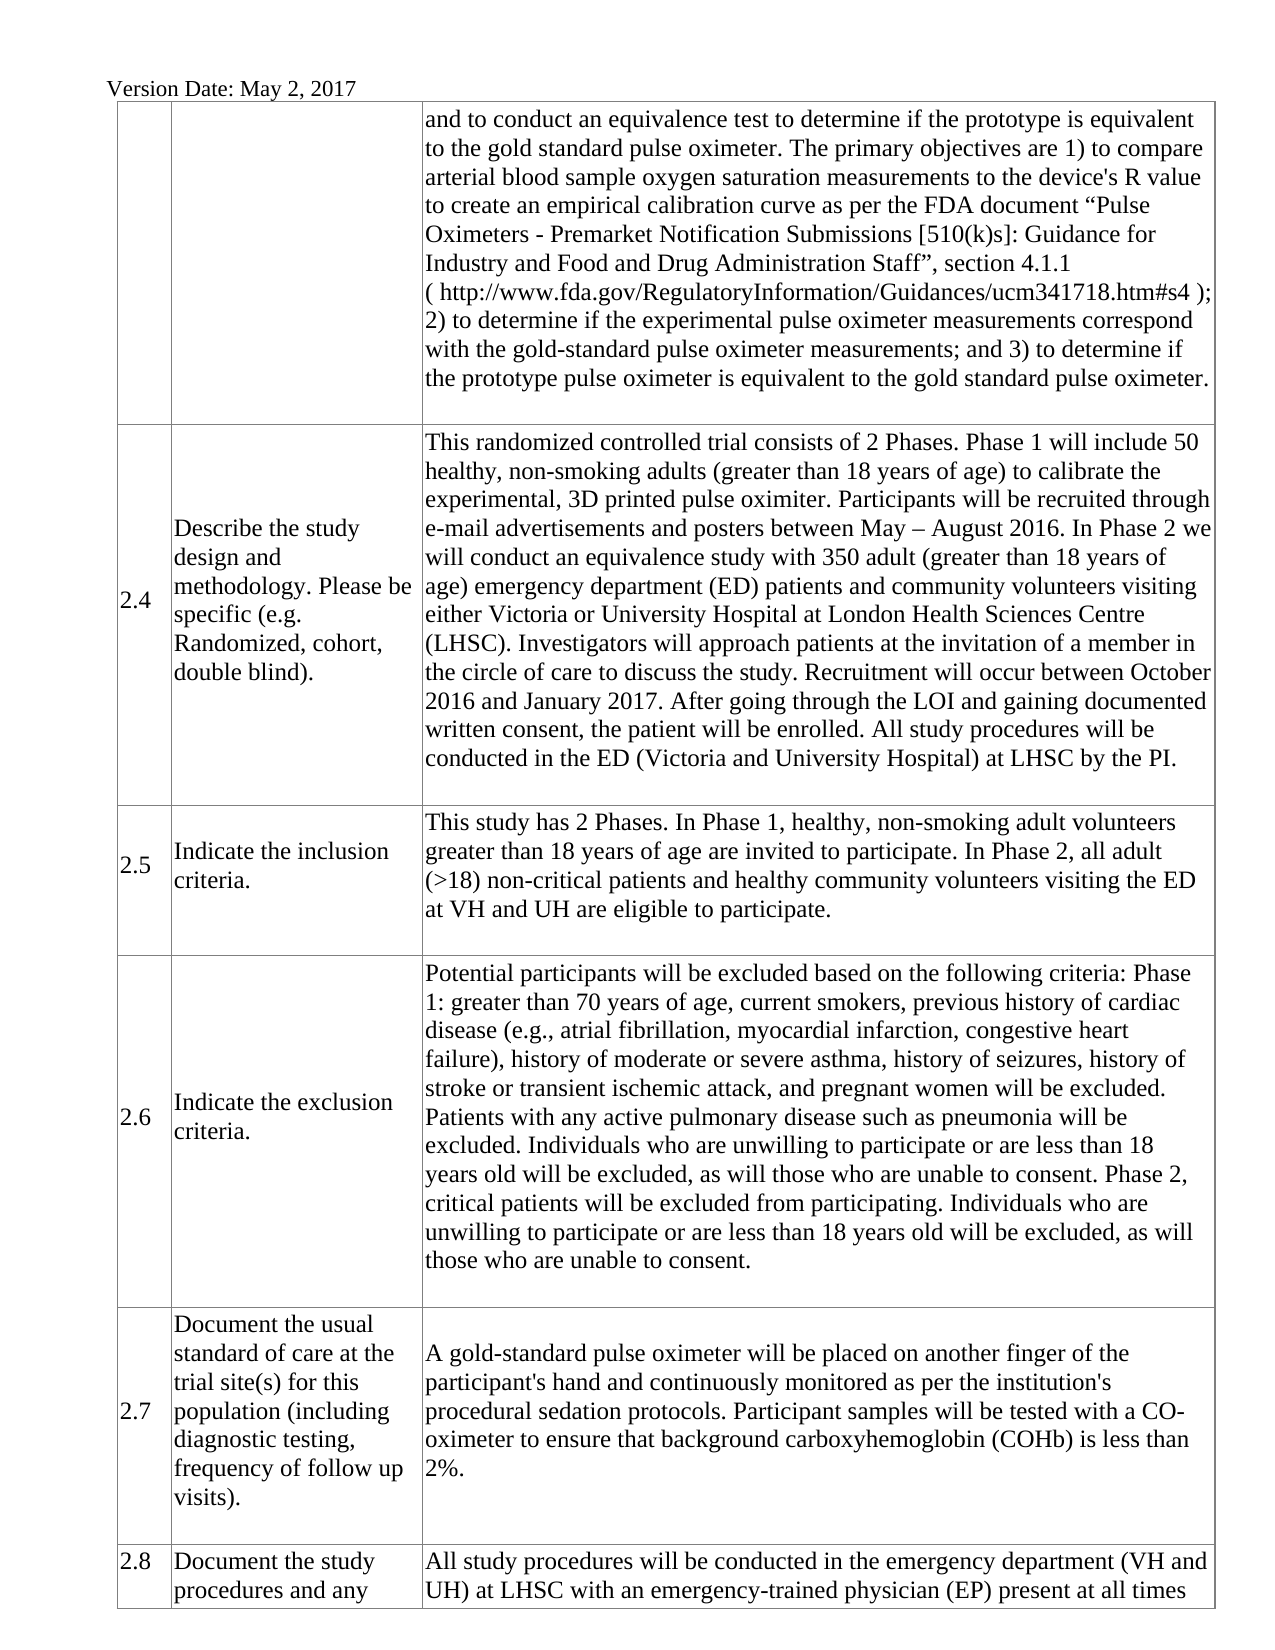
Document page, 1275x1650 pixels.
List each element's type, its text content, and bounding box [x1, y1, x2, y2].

table_cell A gold-standard pulse oximeter will be placed on another finger of the participant's hand and continuously monitored as per the institution's procedural sedation protocols. Participant samples will be tested with a CO- oximeter to ensure that background carboxyhemoglobin (COHb) is less than 2%. [423, 1308, 1214, 1543]
table_cell This study has 2 Phases. In Phase 1, healthy, non-smoking adult volunteers greater than 18 years of age are invited to participate. In Phase 2, all adult (>18) non-critical patients and healthy community volunteers visiting the ED at VH and UH are eligible to participate. [423, 806, 1214, 955]
table_header [172, 102, 422, 424]
table_header [118, 102, 171, 424]
table_cell 2.5 [118, 806, 171, 955]
table_cell Indicate the inclusion criteria. [172, 806, 422, 955]
table_cell Document the usual standard of care at the trial site(s) for this population (including diagnostic testing, frequency of follow up visits). [172, 1308, 422, 1543]
table_cell This randomized controlled trial consists of 2 Phases. Phase 1 will include 50 healthy, non-smoking adults (greater than 18 years of age) to calibrate the experimental, 3D printed pulse oximiter. Participants will be recruited through e-mail advertisements and posters between May – August 2016. In Phase 2 we will conduct an equivalence study with 350 adult (greater than 18 years of age) emergency department (ED) patients and community volunteers visiting either Victoria or University Hospital at London Health Sciences Centre (LHSC). Investigators will approach patients at the invitation of a member in the circle of care to discuss the study. Recruitment will occur between October 2016 and January 2017. After going through the LOI and gaining documented written consent, the patient will be enrolled. All study procedures will be conducted in the ED (Victoria and University Hospital) at LHSC by the PI. [423, 425, 1214, 805]
table_cell Document the study procedures and any [172, 1545, 422, 1608]
table_cell All study procedures will be conducted in the emergency department (VH and UH) at LHSC with an emergency-trained physician (EP) present at all times [423, 1545, 1214, 1608]
table_cell 2.7 [118, 1308, 171, 1543]
table_cell Potential participants will be excluded based on the following criteria: Phase 1: greater than 70 years of age, current smokers, previous history of cardiac disease (e.g., atrial fibrillation, myocardial infarction, congestive heart failure), history of moderate or severe asthma, history of seizures, history of stroke or transient ischemic attack, and pregnant women will be excluded. Patients with any active pulmonary disease such as pneumonia will be excluded. Individuals who are unwilling to participate or are less than 18 years old will be excluded, as will those who are unable to consent. Phase 2, critical patients will be excluded from participating. Individuals who are unwilling to participate or are less than 18 years old will be excluded, as will those who are unable to consent. [423, 956, 1214, 1307]
table_cell 2.6 [118, 956, 171, 1307]
table_cell 2.8 [118, 1545, 171, 1608]
table_cell Describe the study design and methodology. Please be specific (e.g. Randomized, cohort, double blind). [172, 425, 422, 805]
table_cell 2.4 [118, 425, 171, 805]
table_cell Indicate the exclusion criteria. [172, 956, 422, 1307]
table_header and to conduct an equivalence test to determine if the prototype is equivalent to the gold standard pulse oximeter. The primary objectives are 1) to compare arterial blood sample oxygen saturation measurements to the device's R value to create an empirical calibration curve as per the FDA document “Pulse Oximeters - Premarket Notification Submissions [510(k)s]: Guidance for Industry and Food and Drug Administration Staff”, section 4.1.1 ( http://www.fda.gov/RegulatoryInformation/Guidances/ucm341718.htm#s4 ); 2) to determine if the experimental pulse oximeter measurements correspond with the gold-standard pulse oximeter measurements; and 3) to determine if the prototype pulse oximeter is equivalent to the gold standard pulse oximeter. [423, 102, 1214, 424]
